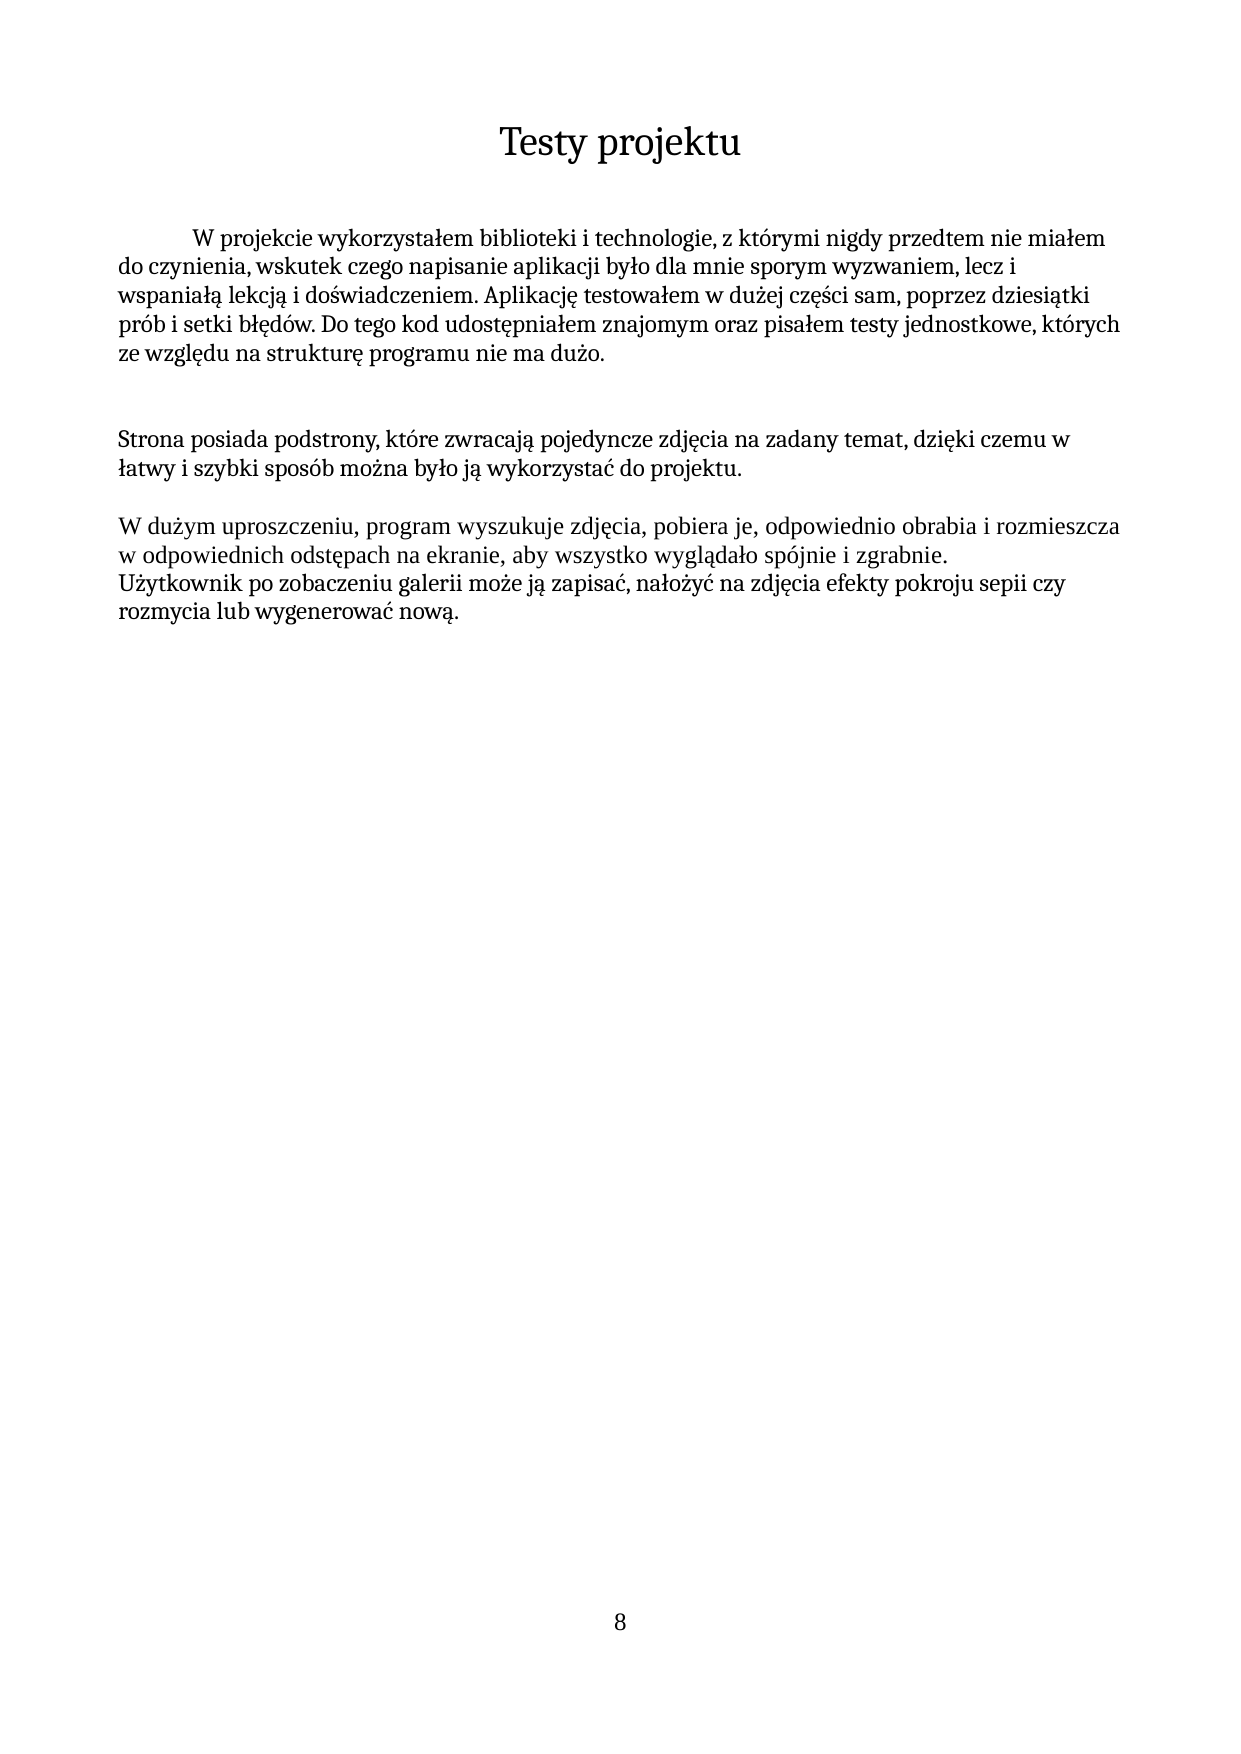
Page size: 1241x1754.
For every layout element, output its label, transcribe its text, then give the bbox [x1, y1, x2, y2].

text W dużym uproszczeniu, program wyszukuje zdjęcia, pobiera je, odpowiednio obrabia i rozmieszcza w odpowiednich odstępach na ekranie, aby wszystko wyglądało spójnie i zgrabnie. [118, 511, 1122, 568]
text Testy projektu [118, 118, 1122, 166]
text W projekcie wykorzystałem biblioteki i technologie, z którymi nigdy przedtem nie miałem do czynienia, wskutek czego napisanie aplikacji było dla mnie sporym wyzwaniem, lecz i wspaniałą lekcją i doświadczeniem. Aplikację testowałem w dużej części sam, poprzez dziesiątki prób i setki błędów. Do tego kod udostępniałem znajomym oraz pisałem testy jednostkowe, których ze względu na strukturę programu nie ma dużo. [118, 223, 1122, 367]
text Strona posiada podstrony, które zwracają pojedyncze zdjęcia na zadany temat, dzięki czemu w łatwy i szybki sposób można było ją wykorzystać do projektu. [118, 425, 1122, 482]
text Użytkownik po zobaczeniu galerii może ją zapisać, nałożyć na zdjęcia efekty pokroju sepii czy rozmycia lub wygenerować nową. [118, 568, 1122, 626]
